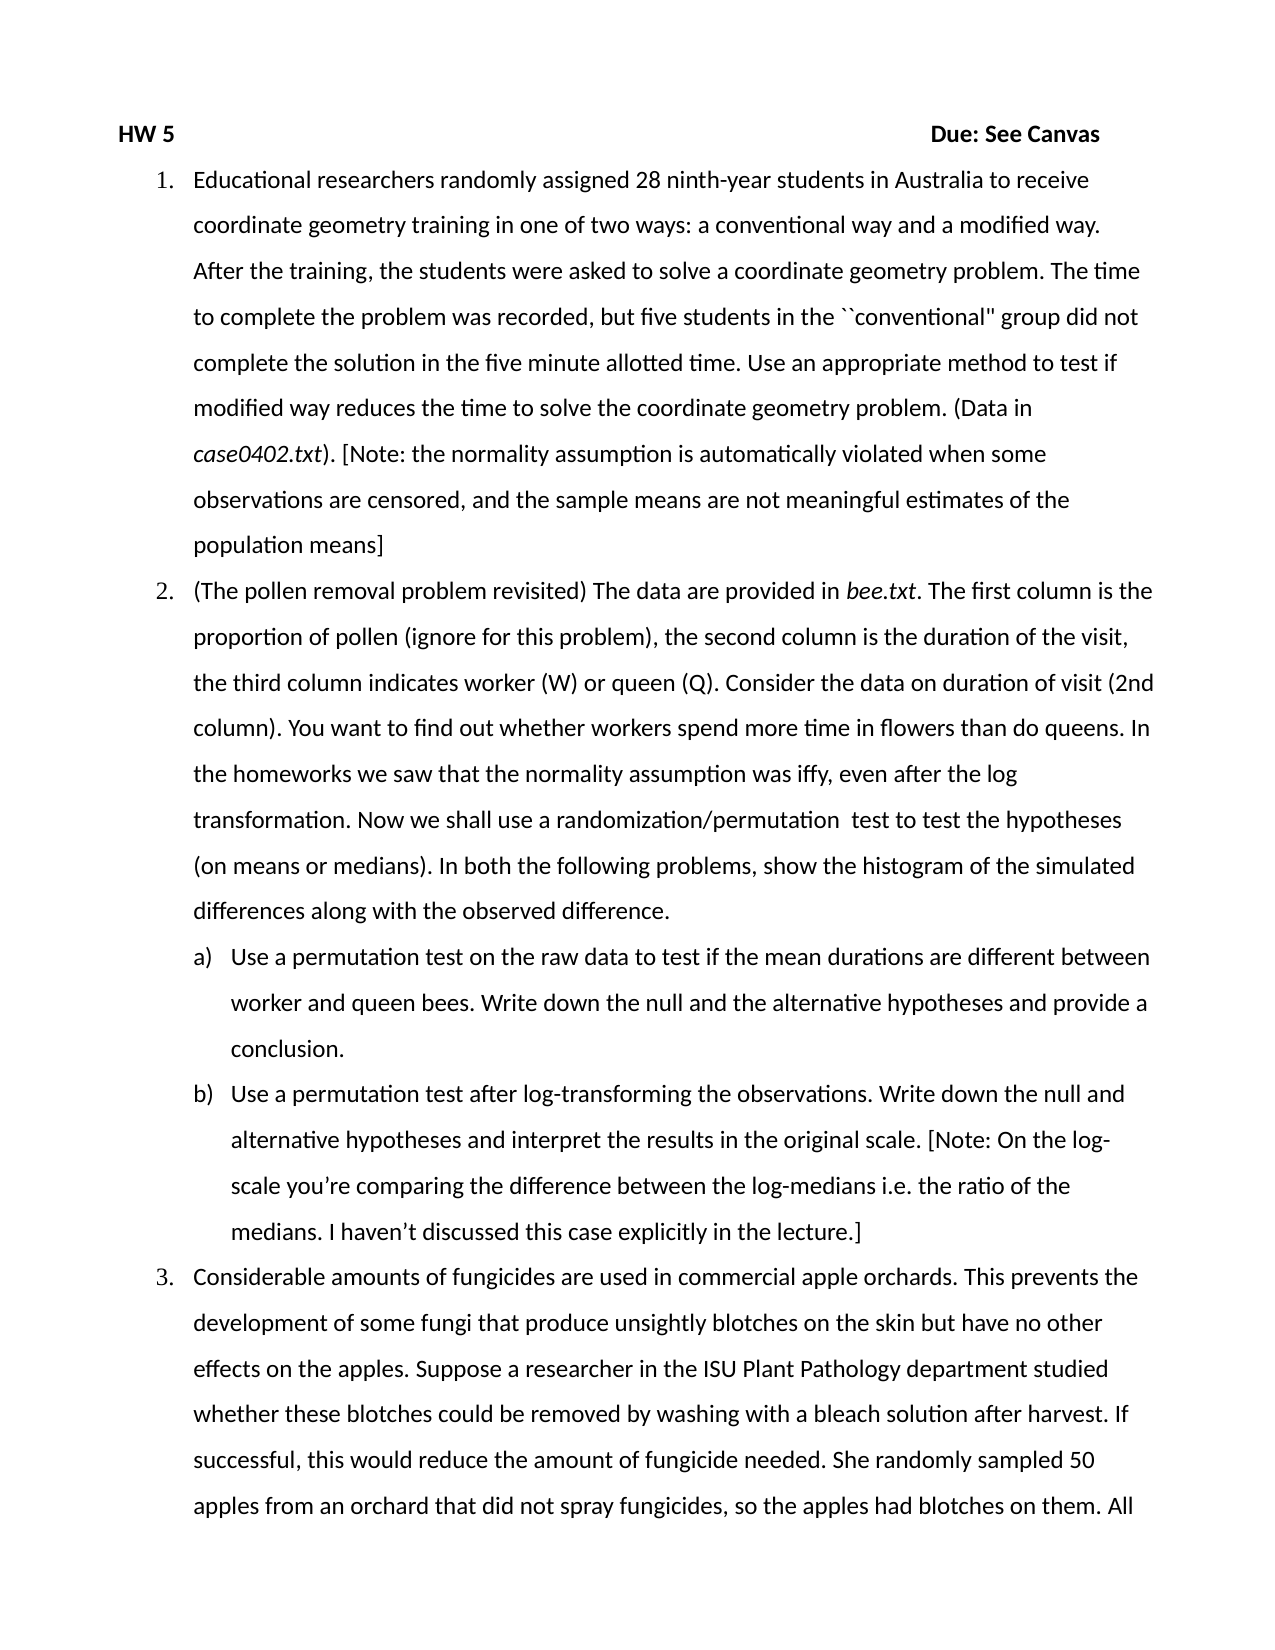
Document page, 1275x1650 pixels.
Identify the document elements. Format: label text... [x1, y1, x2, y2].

text HW 5 Due: See Canvas [118, 118, 1157, 149]
list Use a permutation test on the raw data to test if the mean durations are different between worker and queen bees. Write down the null and the alternative hypotheses and provide a conclusion. [193, 941, 1157, 1063]
list Use a permutation test after log-transforming the observations. Write down the null and alternative hypotheses and interpret the results in the original scale. [Note: On the log-scale you’re comparing the difference between the log-medians i.e. the ratio of the medians. I haven’t discussed this case explicitly in the lecture.] [193, 1078, 1157, 1246]
list Educational researchers randomly assigned 28 ninth-year students in Australia to receive coordinate geometry training in one of two ways: a conventional way and a modified way. After the training, the students were asked to solve a coordinate geometry problem. The time to complete the problem was recorded, but five students in the ``conventional" group did not complete the solution in the five minute allotted time. Use an appropriate method to test if modified way reduces the time to solve the coordinate geometry problem. (Data in case0402.txt). [Note: the normality assumption is automatically violated when some observations are censored, and the sample means are not meaningful estimates of the population means] [156, 164, 1157, 560]
list (The pollen removal problem revisited) The data are provided in bee.txt. The first column is the proportion of pollen (ignore for this problem), the second column is the duration of the visit, the third column indicates worker (W) or queen (Q). Consider the data on duration of visit (2nd column). You want to find out whether workers spend more time in flowers than do queens. In the homeworks we saw that the normality assumption was iffy, even after the log transformation. Now we shall use a randomization/permutation test to test the hypotheses (on means or medians). In both the following problems, show the histogram of the simulated differences along with the observed difference. [156, 575, 1157, 926]
list Considerable amounts of fungicides are used in commercial apple orchards. This prevents the development of some fungi that produce unsightly blotches on the skin but have no other effects on the apples. Suppose a researcher in the ISU Plant Pathology department studied whether these blotches could be removed by washing with a bleach solution after harvest. If successful, this would reduce the amount of fungicide needed. She randomly sampled 50 apples from an orchard that did not spray fungicides, so the apples had blotches on them. All [156, 1261, 1157, 1521]
